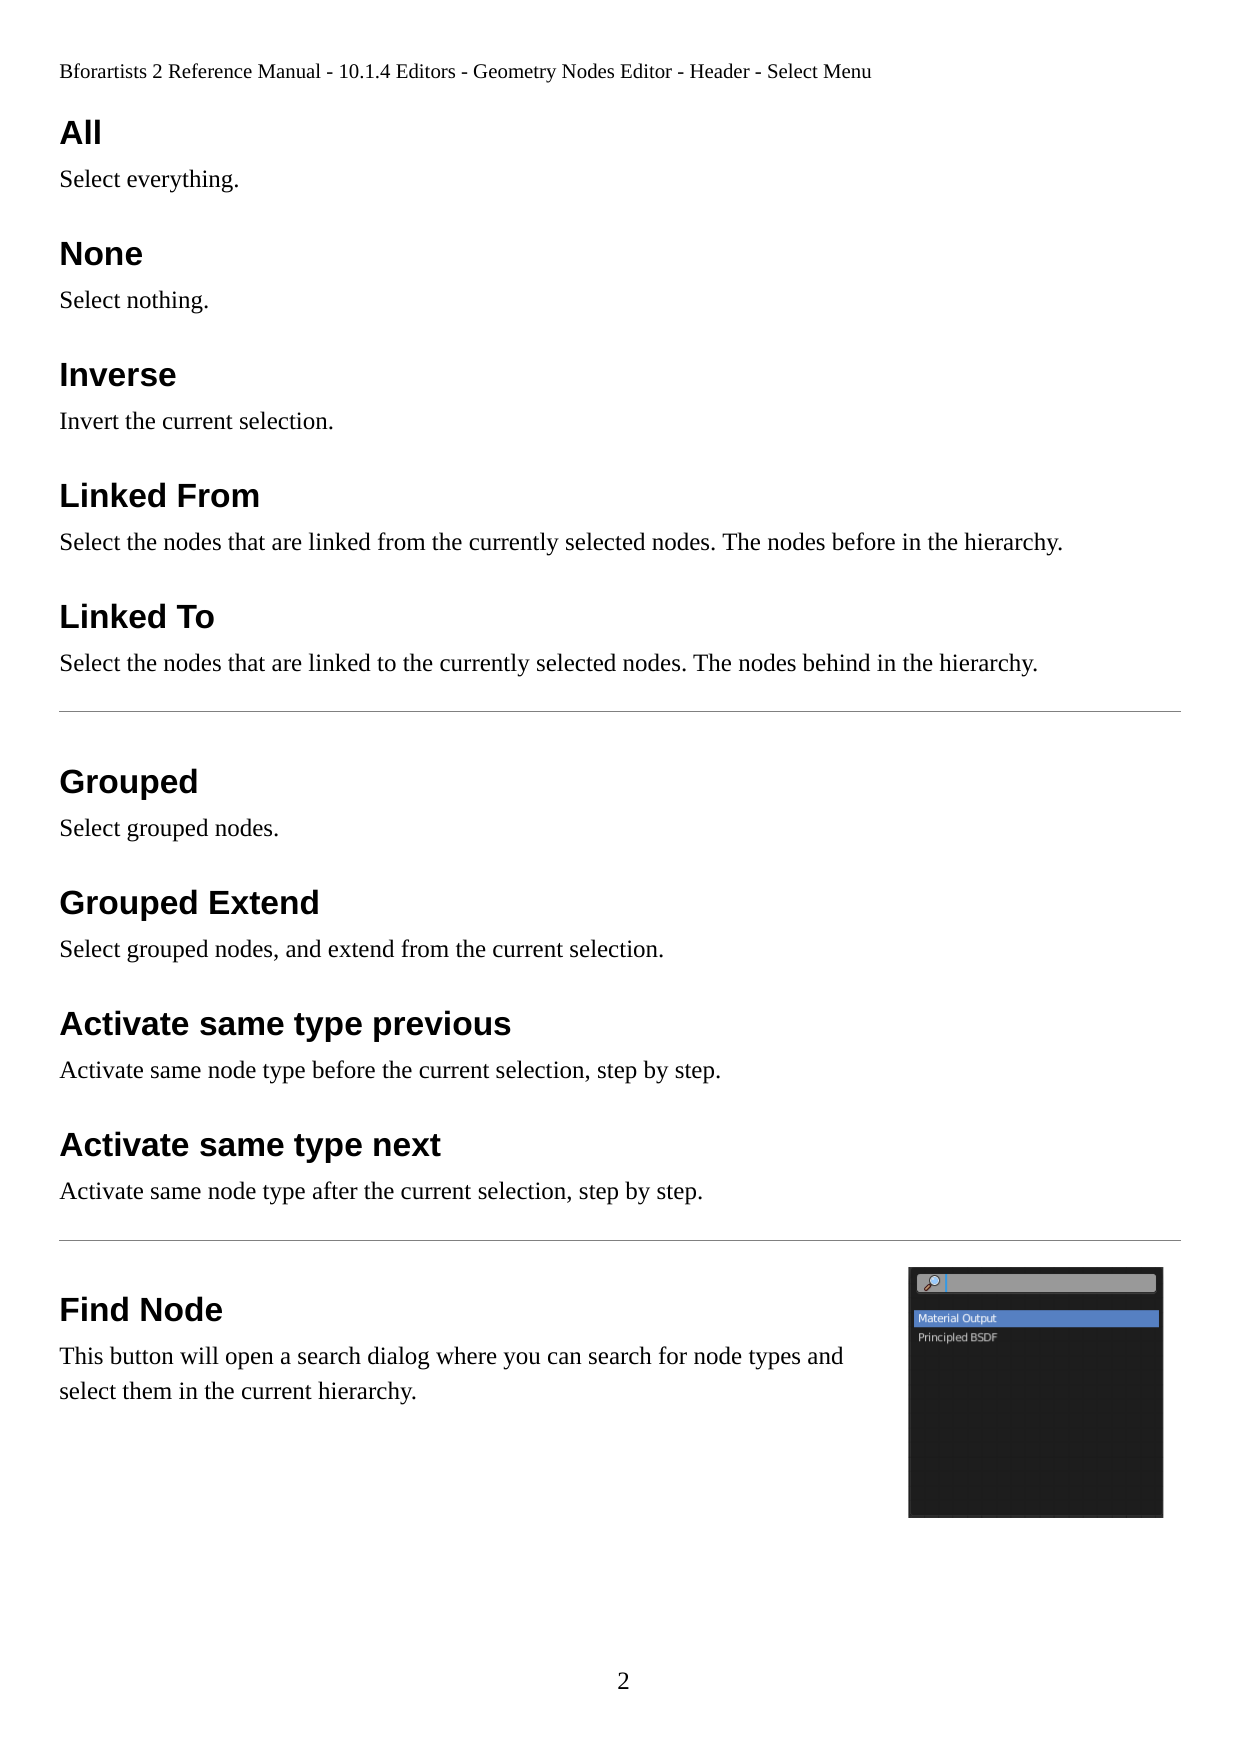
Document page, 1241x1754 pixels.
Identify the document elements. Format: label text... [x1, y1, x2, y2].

subtitle Activate same type next [59, 1125, 1181, 1164]
text Select nothing. [59, 285, 1181, 313]
subtitle Grouped Extend [59, 883, 1181, 922]
text Select the nodes that are linked to the currently selected nodes. The nodes behind in the hierarchy. [59, 648, 1181, 677]
subtitle [1164, 1290, 1181, 1329]
subtitle None [59, 234, 1181, 272]
subtitle Inverse [59, 355, 1181, 393]
text Select grouped nodes. [59, 813, 1181, 842]
text Select the nodes that are linked from the currently selected nodes. The nodes before in the hierarchy. [59, 527, 1181, 556]
text Select grouped nodes, and extend from the current selection. [59, 934, 1181, 963]
text This button will open a search dialog where you can search for node types and select them in the current hierarchy. [59, 1341, 908, 1405]
text Activate same node type before the current selection, step by step. [59, 1055, 1181, 1084]
subtitle Grouped [59, 762, 1181, 801]
subtitle Linked From [59, 476, 1181, 514]
picture [908, 1267, 1164, 1518]
subtitle All [59, 113, 1181, 151]
text Select everything. [59, 164, 1181, 192]
subtitle Linked To [59, 597, 1181, 635]
subtitle Activate same type previous [59, 1004, 1181, 1043]
subtitle Find Node [59, 1290, 908, 1329]
text Activate same node type after the current selection, step by step. [59, 1176, 1181, 1205]
text Invert the current selection. [59, 406, 1181, 434]
